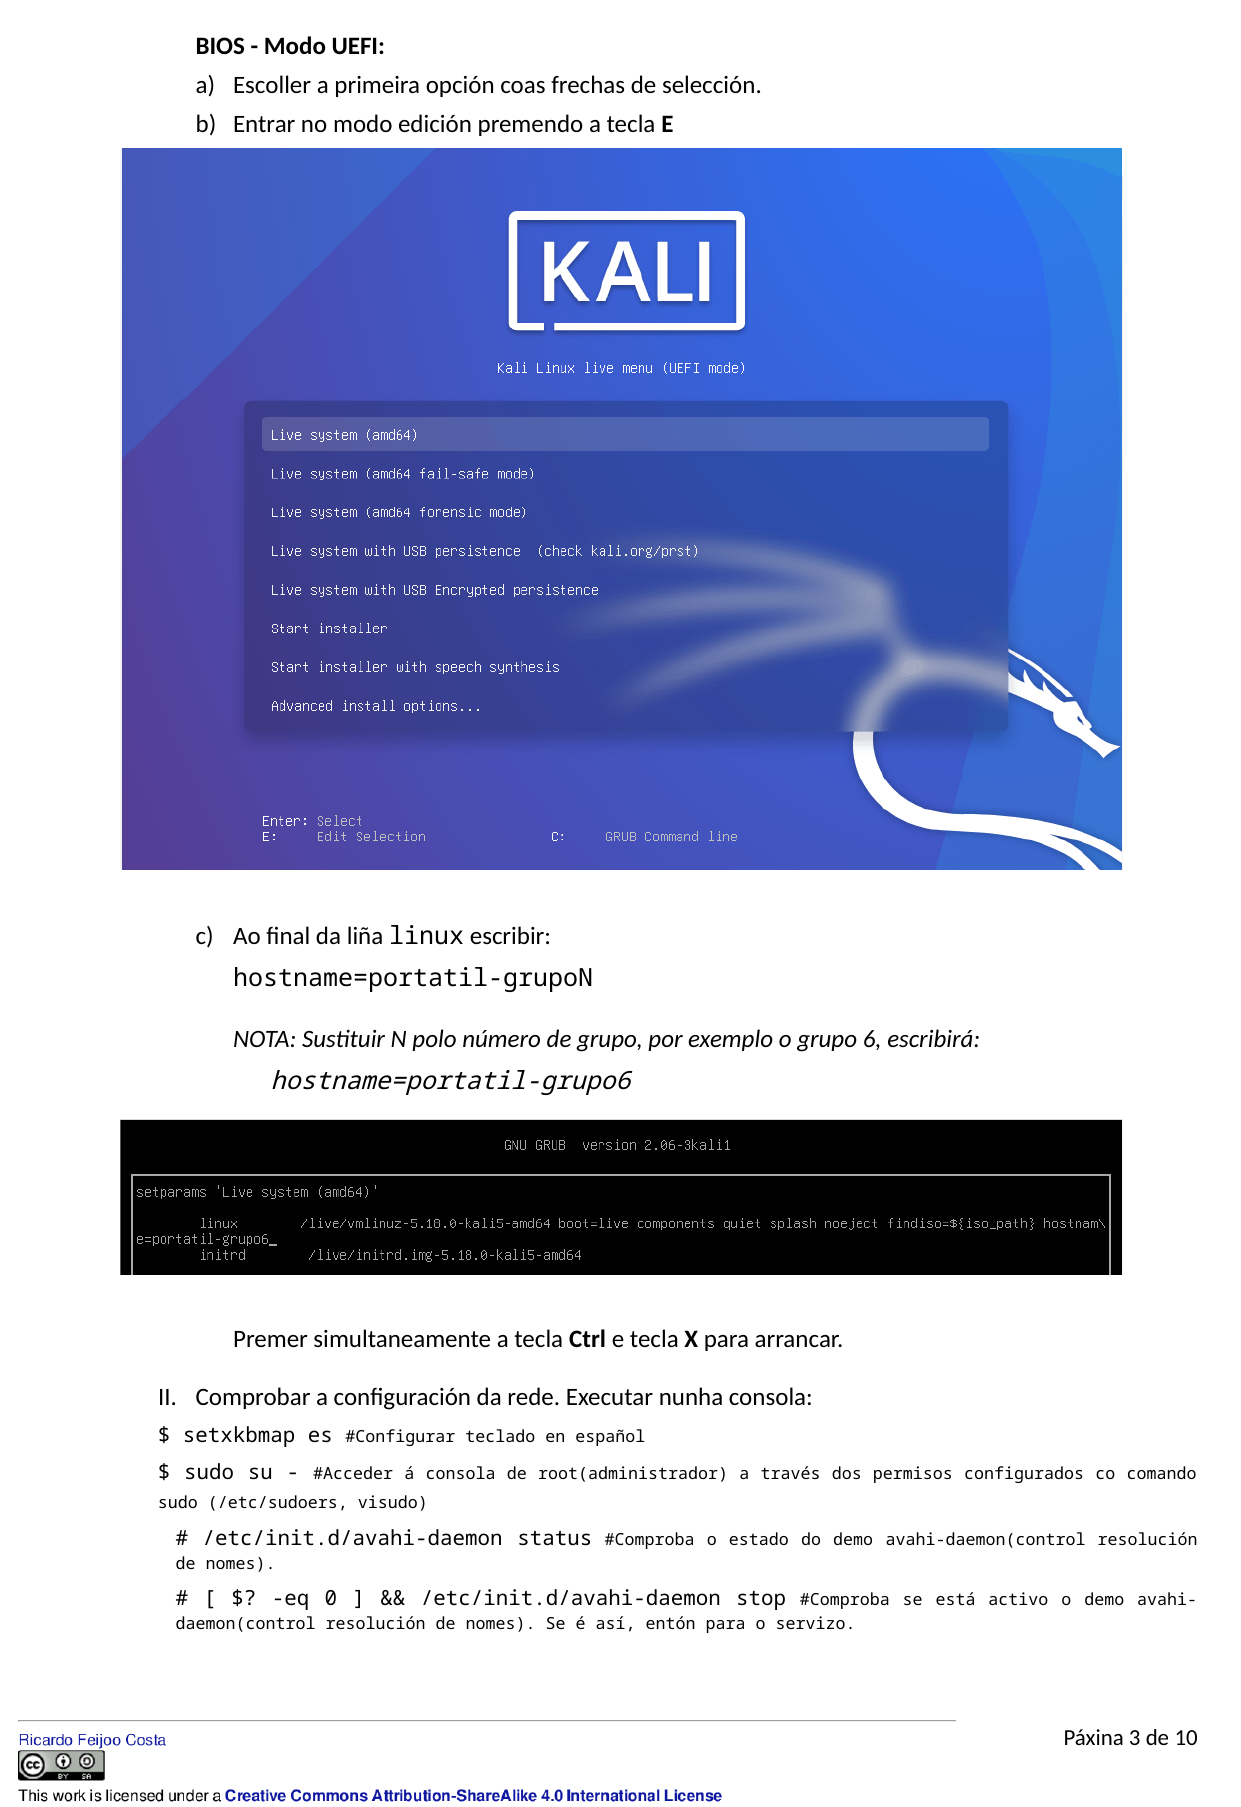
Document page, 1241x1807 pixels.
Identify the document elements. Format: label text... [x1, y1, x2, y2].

list BIOS - Modo UEFI: [158, 30, 1197, 60]
picture [8, 1715, 957, 1806]
list hostname=portatil-grupoN [195, 960, 1197, 994]
picture [120, 147, 1123, 870]
list Escoller a primeira opción coas frechas de selección. [195, 69, 1197, 100]
list # /etc/init.d/avahi-daemon status #Comproba o estado do demo avahi-daemon(control resolución de nomes). [140, 1523, 1197, 1574]
list $ setxkbmap es #Configurar teclado en español [122, 1420, 1197, 1449]
picture [120, 1119, 1123, 1275]
list # [ $? -eq 0 ] && /etc/init.d/avahi-daemon stop #Comproba se está activo o demo avahi-daemon(control resolución de nomes). Se é así, entón para o servizo. [140, 1583, 1197, 1634]
list Premer simultaneamente a tecla Ctrl e tecla X para arrancar. [195, 1323, 1197, 1353]
list Comprobar a configuración da rede. Executar nunha consola: [158, 1381, 1197, 1412]
list Entrar no modo edición premendo a tecla E [195, 108, 1197, 139]
list hostname=portatil-grupo6 [233, 1062, 1197, 1096]
list NOTA: Sustituir N polo número de grupo, por exemplo o grupo 6, escribirá: [195, 1023, 1197, 1053]
list $ sudo su - #Acceder á consola de root(administrador) a través dos permisos configurados co comando sudo (/etc/sudoers, visudo) [122, 1457, 1197, 1514]
list Ao final da liña linux escribir: [195, 917, 1197, 951]
